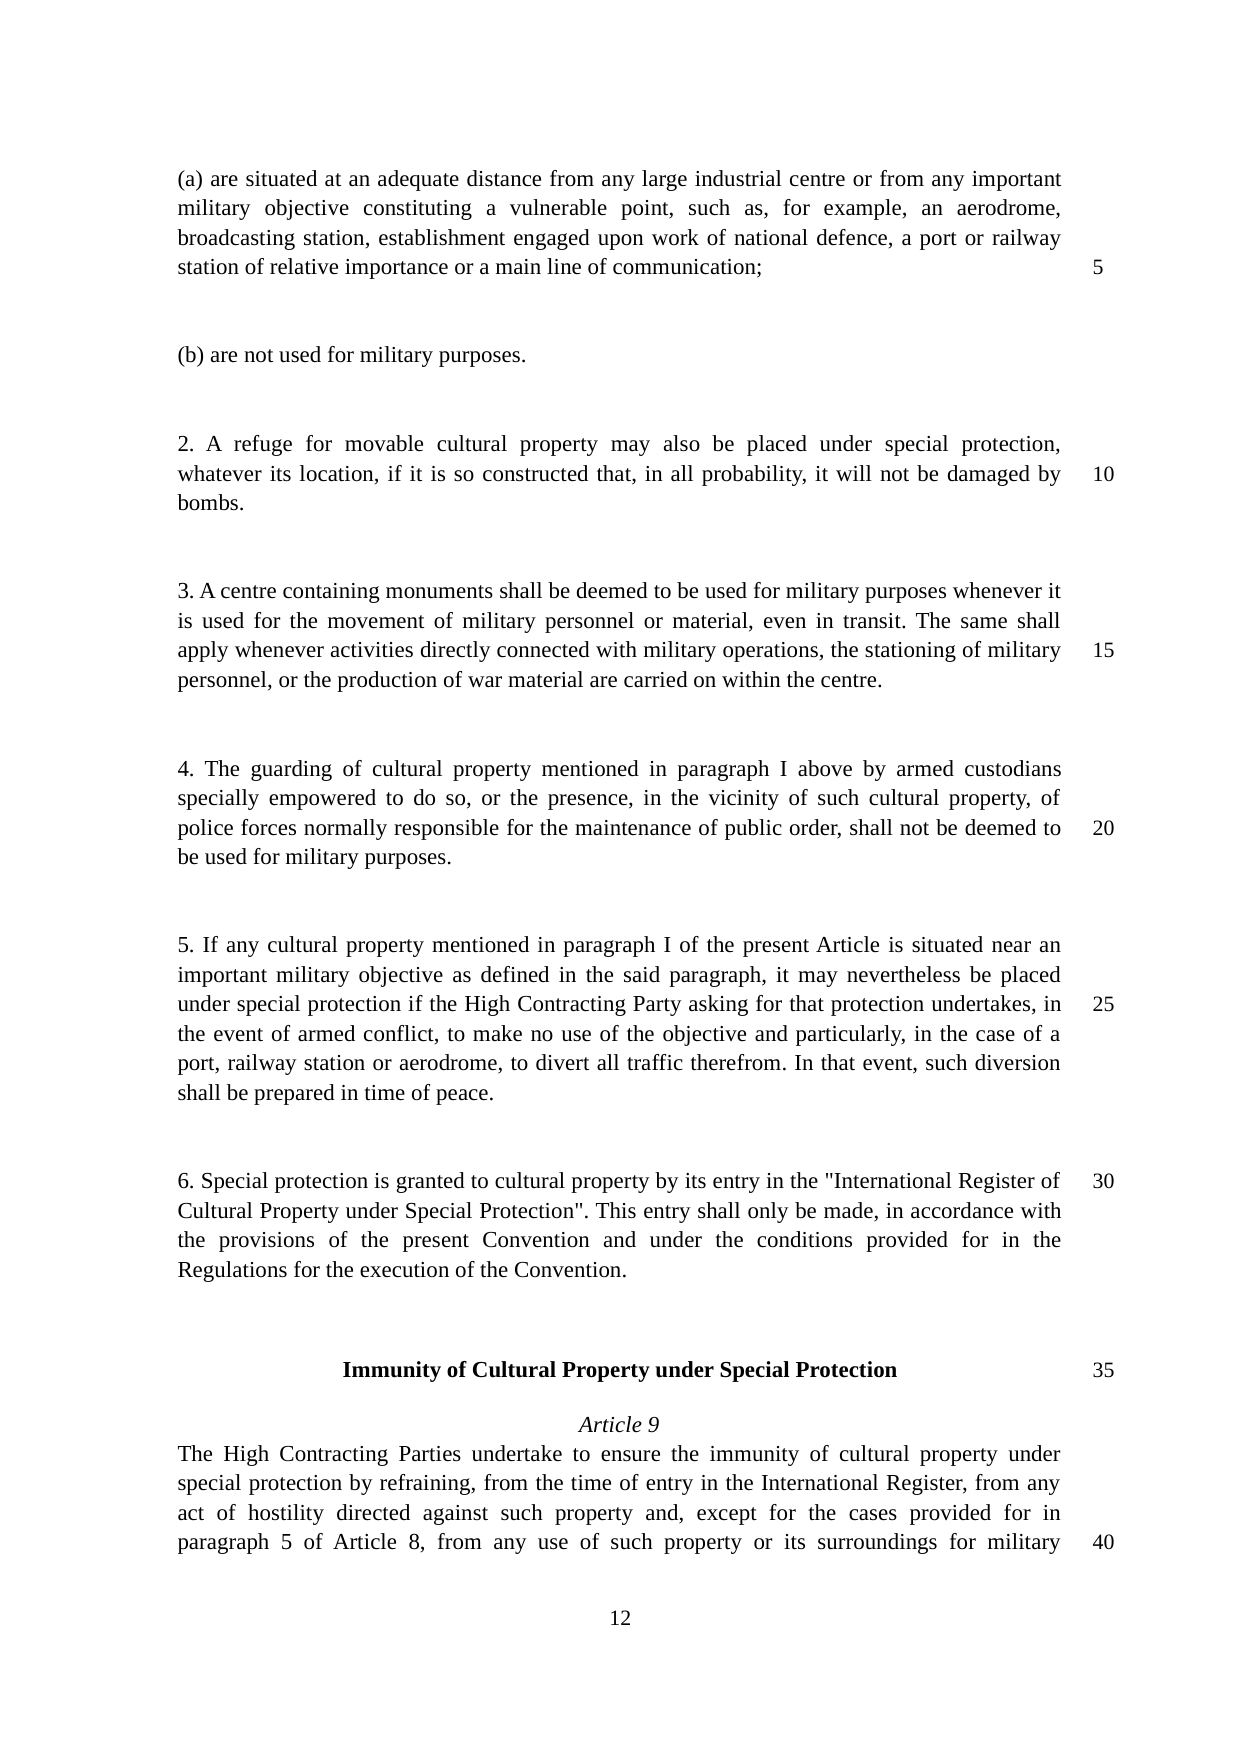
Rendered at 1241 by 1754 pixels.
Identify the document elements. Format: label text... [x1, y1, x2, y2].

text 2. A refuge for movable cultural property may also be placed under special protection, whatever its location, if it is so constructed that, in all probability, it will not be damaged by bombs. [177, 428, 1063, 516]
text 3. A centre containing monuments shall be deemed to be used for military purposes whenever it is used for the movement of military personnel or material, even in transit. The same shall apply whenever activities directly connected with military operations, the stationing of military personnel, or the production of war material are carried on within the centre. [177, 575, 1063, 693]
text (b) are not used for military purposes. [177, 339, 1063, 369]
text (a) are situated at an adequate distance from any large industrial centre or from any important military objective constituting a vulnerable point, such as, for example, an aerodrome, broadcasting station, establishment engaged upon work of national defence, a port or railway station of relative importance or a main line of communication; [177, 162, 1063, 280]
text 4. The guarding of cultural property mentioned in paragraph I above by armed custodians specially empowered to do so, or the presence, in the vicinity of such cultural property, of police forces normally responsible for the maintenance of public order, shall not be deemed to be used for military purposes. [177, 752, 1063, 870]
text The High Contracting Parties undertake to ensure the immunity of cultural property under special protection by refraining, from the time of entry in the International Register, from any act of hostility directed against such property and, except for the cases provided for in paragraph 5 of Article 8, from any use of such property or its surroundings for military [177, 1437, 1063, 1555]
text 6. Special protection is granted to cultural property by its entry in the "International Register of Cultural Property under Special Protection". This entry shall only be made, in accordance with the provisions of the present Convention and under the conditions provided for in the Regulations for the execution of the Convention. [177, 1165, 1063, 1283]
text 5. If any cultural property mentioned in paragraph I of the present Article is situated near an important military objective as defined in the said paragraph, it may nevertheless be placed under special protection if the High Contracting Party asking for that protection undertakes, in the event of armed conflict, to make no use of the objective and particularly, in the case of a port, railway station or aerodrome, to divert all traffic therefrom. In that event, such diversion shall be prepared in time of peace. [177, 929, 1063, 1106]
text Article 9 [177, 1412, 1063, 1437]
title Immunity of Cultural Property under Special Protection [177, 1357, 1063, 1382]
